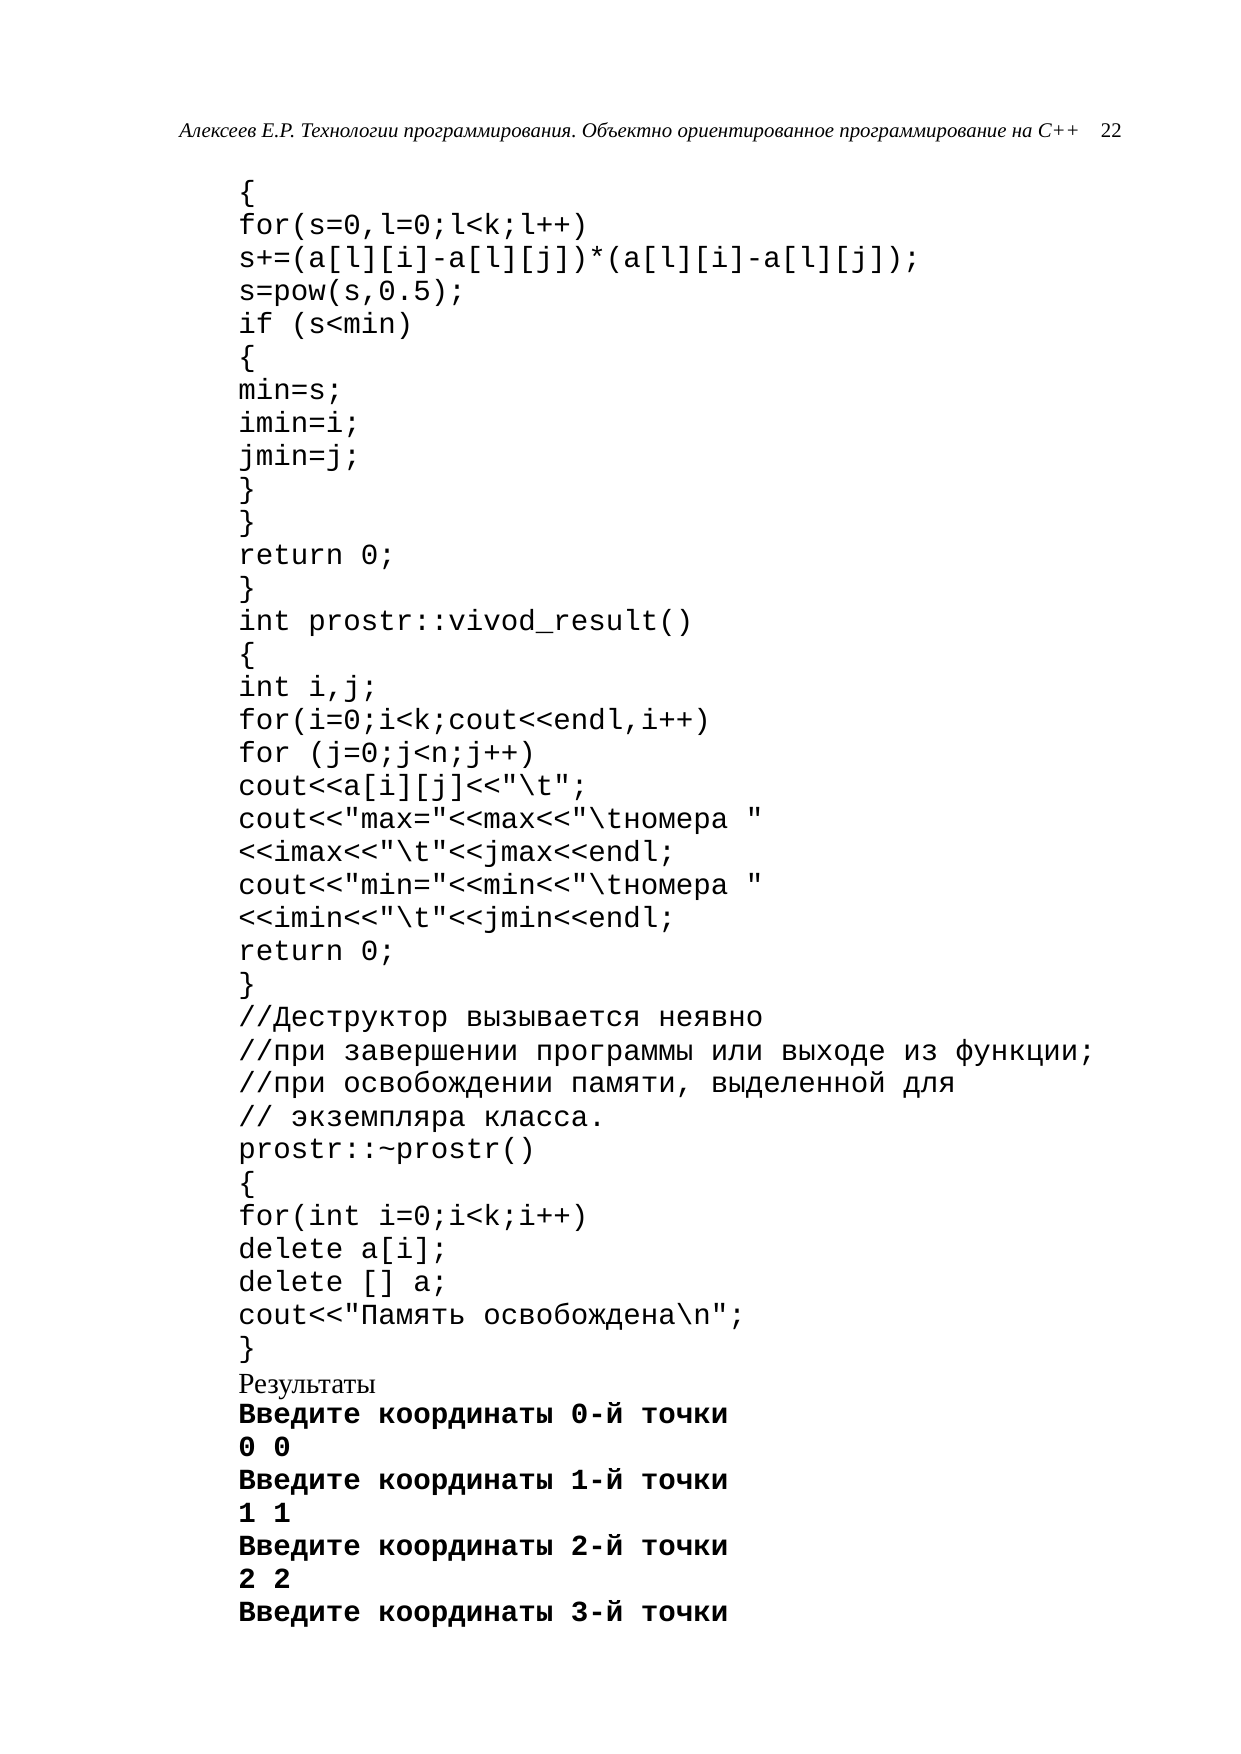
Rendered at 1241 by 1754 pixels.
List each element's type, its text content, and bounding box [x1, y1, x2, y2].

text Введите координаты 0-й точки [238, 1399, 1121, 1432]
text { [238, 177, 1121, 210]
text } [238, 1333, 1121, 1366]
text //Деструктор вызывается неявно [238, 1003, 1121, 1036]
text cout<<"min="<<min<<"\tномера " [238, 871, 1121, 903]
text Введите координаты 1-й точки [238, 1465, 1121, 1498]
text 1 1 [238, 1498, 1121, 1531]
text 0 0 [238, 1432, 1121, 1465]
text delete a[i]; [238, 1234, 1121, 1267]
text Результаты [179, 1366, 1121, 1399]
text cout<<"max="<<max<<"\tномера " [238, 804, 1121, 837]
text for(int i=0;i<k;i++) [238, 1201, 1121, 1234]
text } [238, 474, 1121, 507]
text delete [] a; [238, 1267, 1121, 1300]
text min=s; [238, 375, 1121, 408]
text return 0; [238, 937, 1121, 969]
text int i,j; [238, 672, 1121, 705]
text Введите координаты 3-й точки [238, 1597, 1121, 1631]
text for (j=0;j<n;j++) [238, 738, 1121, 771]
text //при освобождении памяти, выделенной для [238, 1069, 1121, 1102]
text return 0; [238, 540, 1121, 573]
text s=pow(s,0.5); [238, 276, 1121, 309]
text } [238, 969, 1121, 1003]
text { [238, 639, 1121, 672]
text if (s<min) [238, 309, 1121, 342]
text } [238, 573, 1121, 606]
text { [238, 342, 1121, 375]
text Введите координаты 2-й точки [238, 1531, 1121, 1564]
text 2 2 [238, 1564, 1121, 1597]
text } [238, 507, 1121, 540]
text prostr::~prostr() [238, 1135, 1121, 1168]
text { [238, 1168, 1121, 1201]
text <<imax<<"\t"<<jmax<<endl; [238, 837, 1121, 871]
text //при завершении программы или выходе из функции; [238, 1036, 1121, 1069]
text for(i=0;i<k;cout<<endl,i++) [238, 705, 1121, 738]
text cout<<a[i][j]<<"\t"; [238, 771, 1121, 804]
text jmin=j; [238, 441, 1121, 474]
text int prostr::vivod_result() [238, 606, 1121, 639]
text // экземпляра класса. [238, 1102, 1121, 1135]
text for(s=0,l=0;l<k;l++) [238, 210, 1121, 243]
text <<imin<<"\t"<<jmin<<endl; [238, 903, 1121, 937]
text s+=(a[l][i]-a[l][j])*(a[l][i]-a[l][j]); [238, 243, 1121, 276]
text cout<<"Память освобождена\n"; [238, 1300, 1121, 1333]
text imin=i; [238, 408, 1121, 441]
